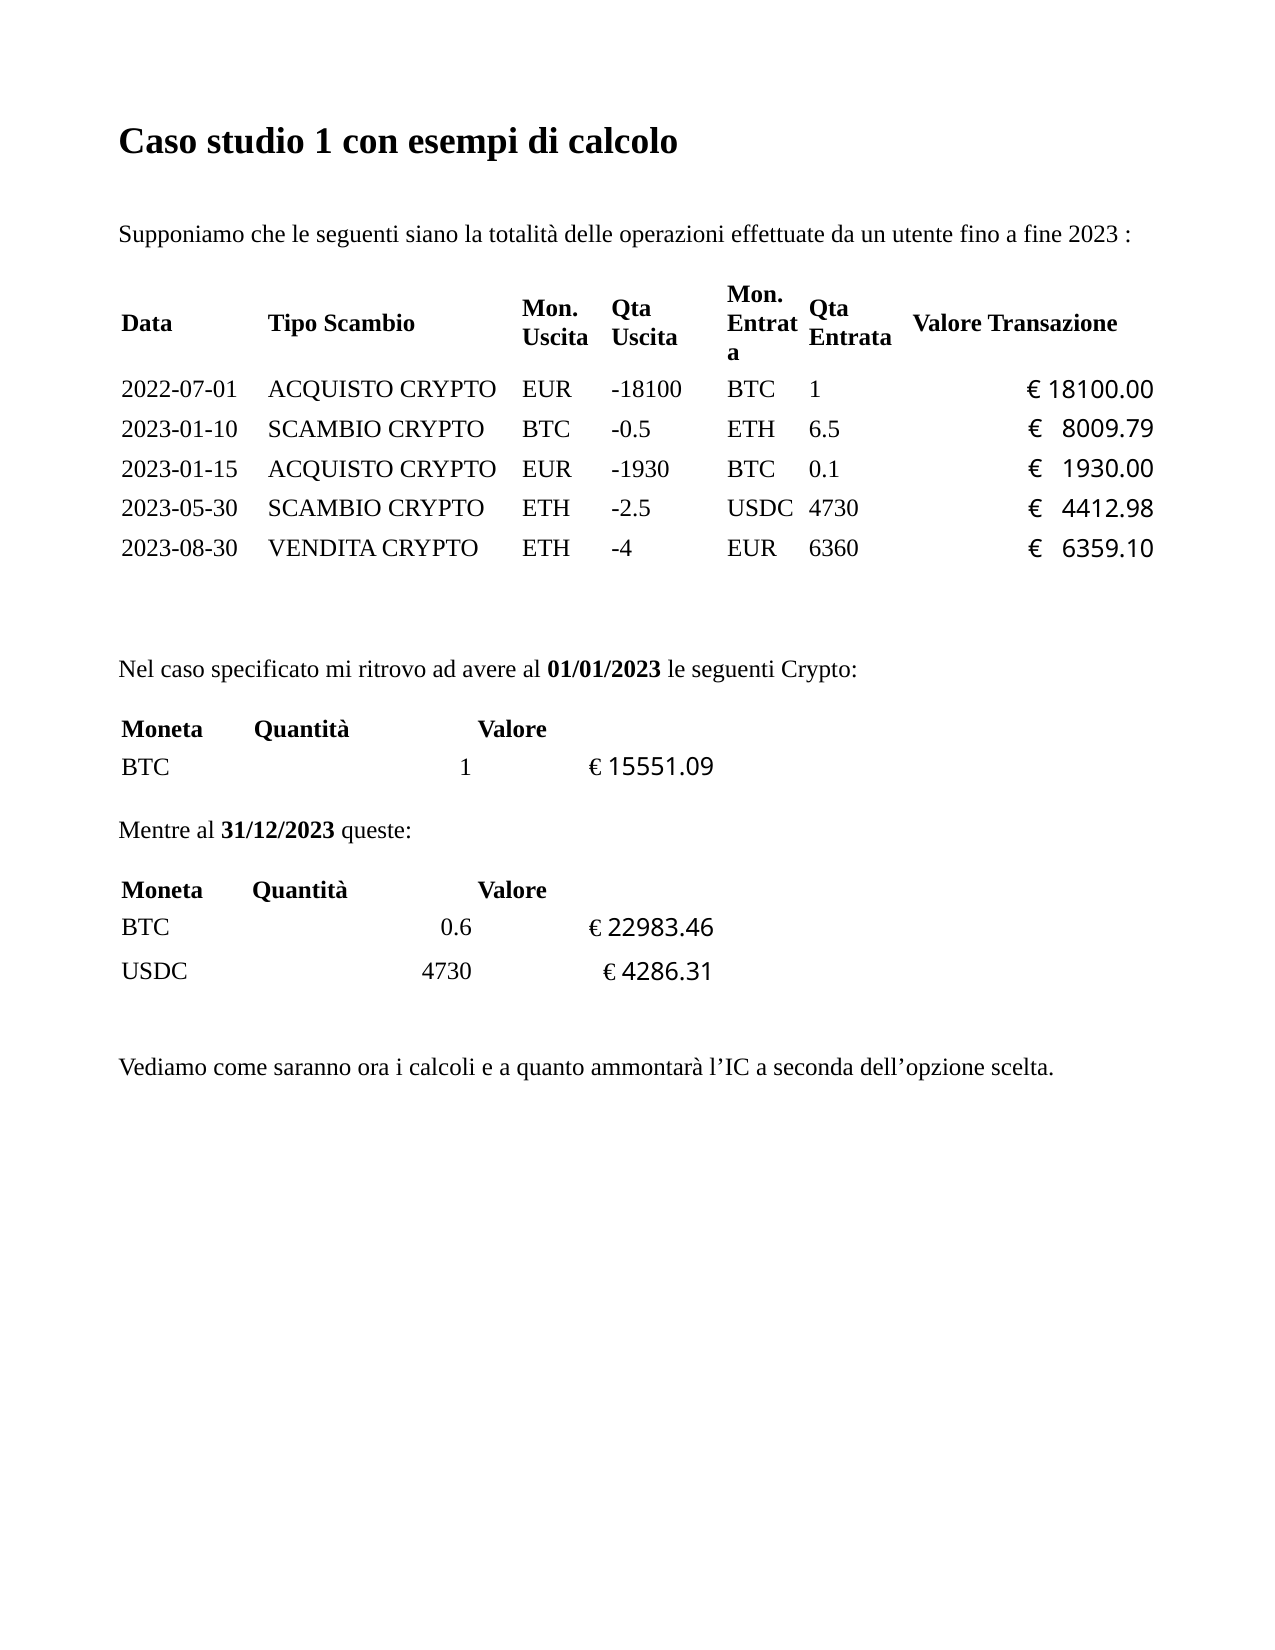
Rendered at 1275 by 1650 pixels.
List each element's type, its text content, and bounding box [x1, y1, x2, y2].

table_header Mon. Uscita [519, 276, 608, 368]
text Nel caso specificato mi ritrovo ad avere al 01/01/2023 le seguenti Crypto: [118, 654, 1157, 683]
table_cell SCAMBIO CRYPTO [265, 408, 519, 448]
table_cell € 4412.98 [909, 488, 1157, 528]
table_cell ETH [724, 408, 806, 448]
text Mentre al 31/12/2023 queste: [118, 815, 1157, 843]
table_header Moneta [118, 712, 251, 746]
table_header Quantità [249, 872, 474, 907]
table_cell -2.5 [608, 488, 724, 528]
table_header Valore [474, 712, 717, 746]
table_cell € 15551.09 [474, 746, 717, 786]
table_cell 6360 [806, 528, 909, 568]
table_cell € 4286.31 [474, 947, 717, 994]
table_cell € 22983.46 [474, 907, 717, 947]
table_cell USDC [724, 488, 806, 528]
table_cell € 8009.79 [909, 408, 1157, 448]
table_header Valore Transazione [909, 276, 1157, 368]
table_cell 6.5 [806, 408, 909, 448]
table_header Quantità [251, 712, 474, 746]
table_cell ETH [519, 528, 608, 568]
table_cell VENDITA CRYPTO [265, 528, 519, 568]
table_cell € 1930.00 [909, 448, 1157, 488]
table_cell 0.6 [249, 907, 474, 947]
table_cell ACQUISTO CRYPTO [265, 448, 519, 488]
table_cell € 6359.10 [909, 528, 1157, 568]
text Caso studio 1 con esempi di calcolo [118, 118, 1157, 161]
table_cell € 18100.00 [909, 368, 1157, 408]
table_cell 4730 [806, 488, 909, 528]
table_header Qta Entrata [806, 276, 909, 368]
table_cell ACQUISTO CRYPTO [265, 368, 519, 408]
table_header Tipo Scambio [265, 276, 519, 368]
table_cell -4 [608, 528, 724, 568]
table_cell EUR [519, 368, 608, 408]
table_cell 2022-07-01 [118, 368, 265, 408]
text Supponiamo che le seguenti siano la totalità delle operazioni effettuate da un utente fino a fine 2023 : [118, 219, 1157, 247]
text Vediamo come saranno ora i calcoli e a quanto ammontarà l’IC a seconda dell’opzione scelta. [118, 1052, 1157, 1080]
table_cell BTC [118, 907, 249, 947]
table_cell BTC [724, 448, 806, 488]
table_header Data [118, 276, 265, 368]
table_header Mon. Entrata [724, 276, 806, 368]
table_header Moneta [118, 872, 249, 907]
table_cell BTC [724, 368, 806, 408]
table_cell USDC [118, 947, 249, 994]
table_cell 2023-01-10 [118, 408, 265, 448]
table_cell 2023-01-15 [118, 448, 265, 488]
table_cell 1 [251, 746, 474, 786]
table_cell -18100 [608, 368, 724, 408]
table_cell 2023-05-30 [118, 488, 265, 528]
table_cell 1 [806, 368, 909, 408]
table_cell 0.1 [806, 448, 909, 488]
table_cell SCAMBIO CRYPTO [265, 488, 519, 528]
table_cell ETH [519, 488, 608, 528]
table_cell 2023-08-30 [118, 528, 265, 568]
table_cell BTC [519, 408, 608, 448]
table_header Qta Uscita [608, 276, 724, 368]
table_cell EUR [519, 448, 608, 488]
table_header Valore [474, 872, 717, 907]
table_cell 4730 [249, 947, 474, 994]
table_cell -1930 [608, 448, 724, 488]
table_cell BTC [118, 746, 251, 786]
table_cell EUR [724, 528, 806, 568]
table_cell -0.5 [608, 408, 724, 448]
